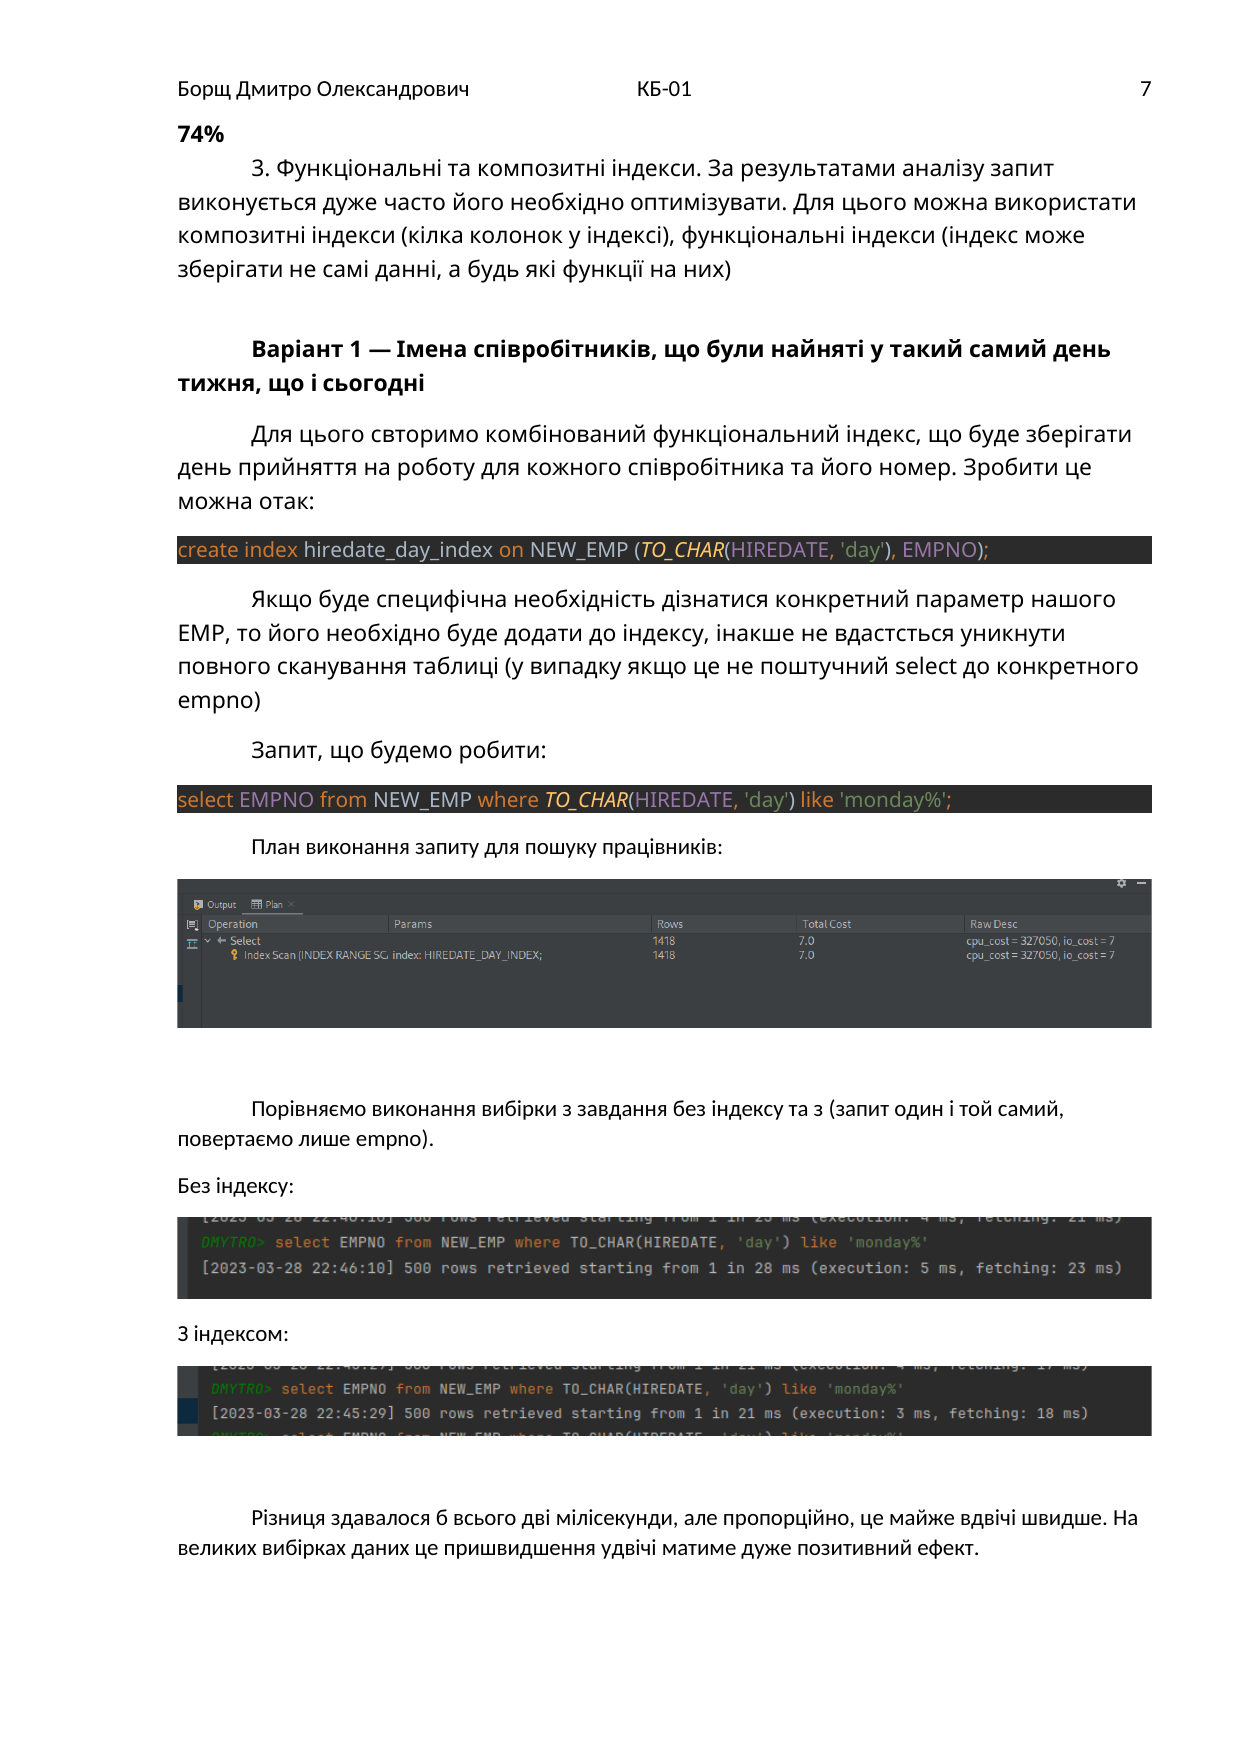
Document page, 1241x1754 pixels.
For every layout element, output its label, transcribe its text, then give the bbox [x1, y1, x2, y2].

text Порівняємо виконання вибірки з завдання без індексу та з (запит один і той самий, повертаємо лише empno). [177, 1094, 1152, 1152]
picture [177, 1217, 1152, 1299]
text Для цього свторимо комбінований функціональний індекс, що буде зберігати день прийняття на роботу для кожного співробітника та його номер. Зробити це можна отак: [177, 418, 1152, 516]
text select EMPNO from NEW_EMP where TO_CHAR(HIREDATE, 'day') like 'monday%'; [177, 785, 1152, 813]
text create index hiredate_day_index on NEW_EMP (TO_CHAR(HIREDATE, 'day'), EMPNO); [177, 536, 1152, 564]
picture [177, 879, 1152, 1028]
text Варіант 1 — Імена співробітників, що були найняті у такий самий день тижня, що і сьогодні [177, 333, 1152, 398]
text Без індексу: [177, 1171, 1152, 1199]
text План виконання запиту для пошуку працівників: [177, 832, 1152, 860]
picture [177, 1366, 1152, 1436]
text Запит, що будемо робити: [177, 734, 1152, 766]
text Різниця здавалося б всього дві мілісекунди, але пропорційно, це майже вдвічі швидше. На великих вибірках даних це пришвидшення удвічі матиме дуже позитивний ефект. [177, 1503, 1152, 1561]
text Якщо буде специфічна необхідність дізнатися конкретний параметр нашого EMP, то його необхідно буде додати до індексу, інакше не вдастсться уникнути повного сканування таблиці (у випадку якщо це не поштучний select до конкретного empno) [177, 583, 1152, 715]
text 74% 3. Функціональні та композитні індекси. За результатами аналізу запит виконується дуже часто його необхідно оптимізувати. Для цього можна використати композитні індекси (кілка колонок у індексі), функціональні індекси (індекс може зберігати не самі данні, а будь які функції на них) [177, 118, 1152, 314]
text З індексом: [177, 1299, 1152, 1347]
